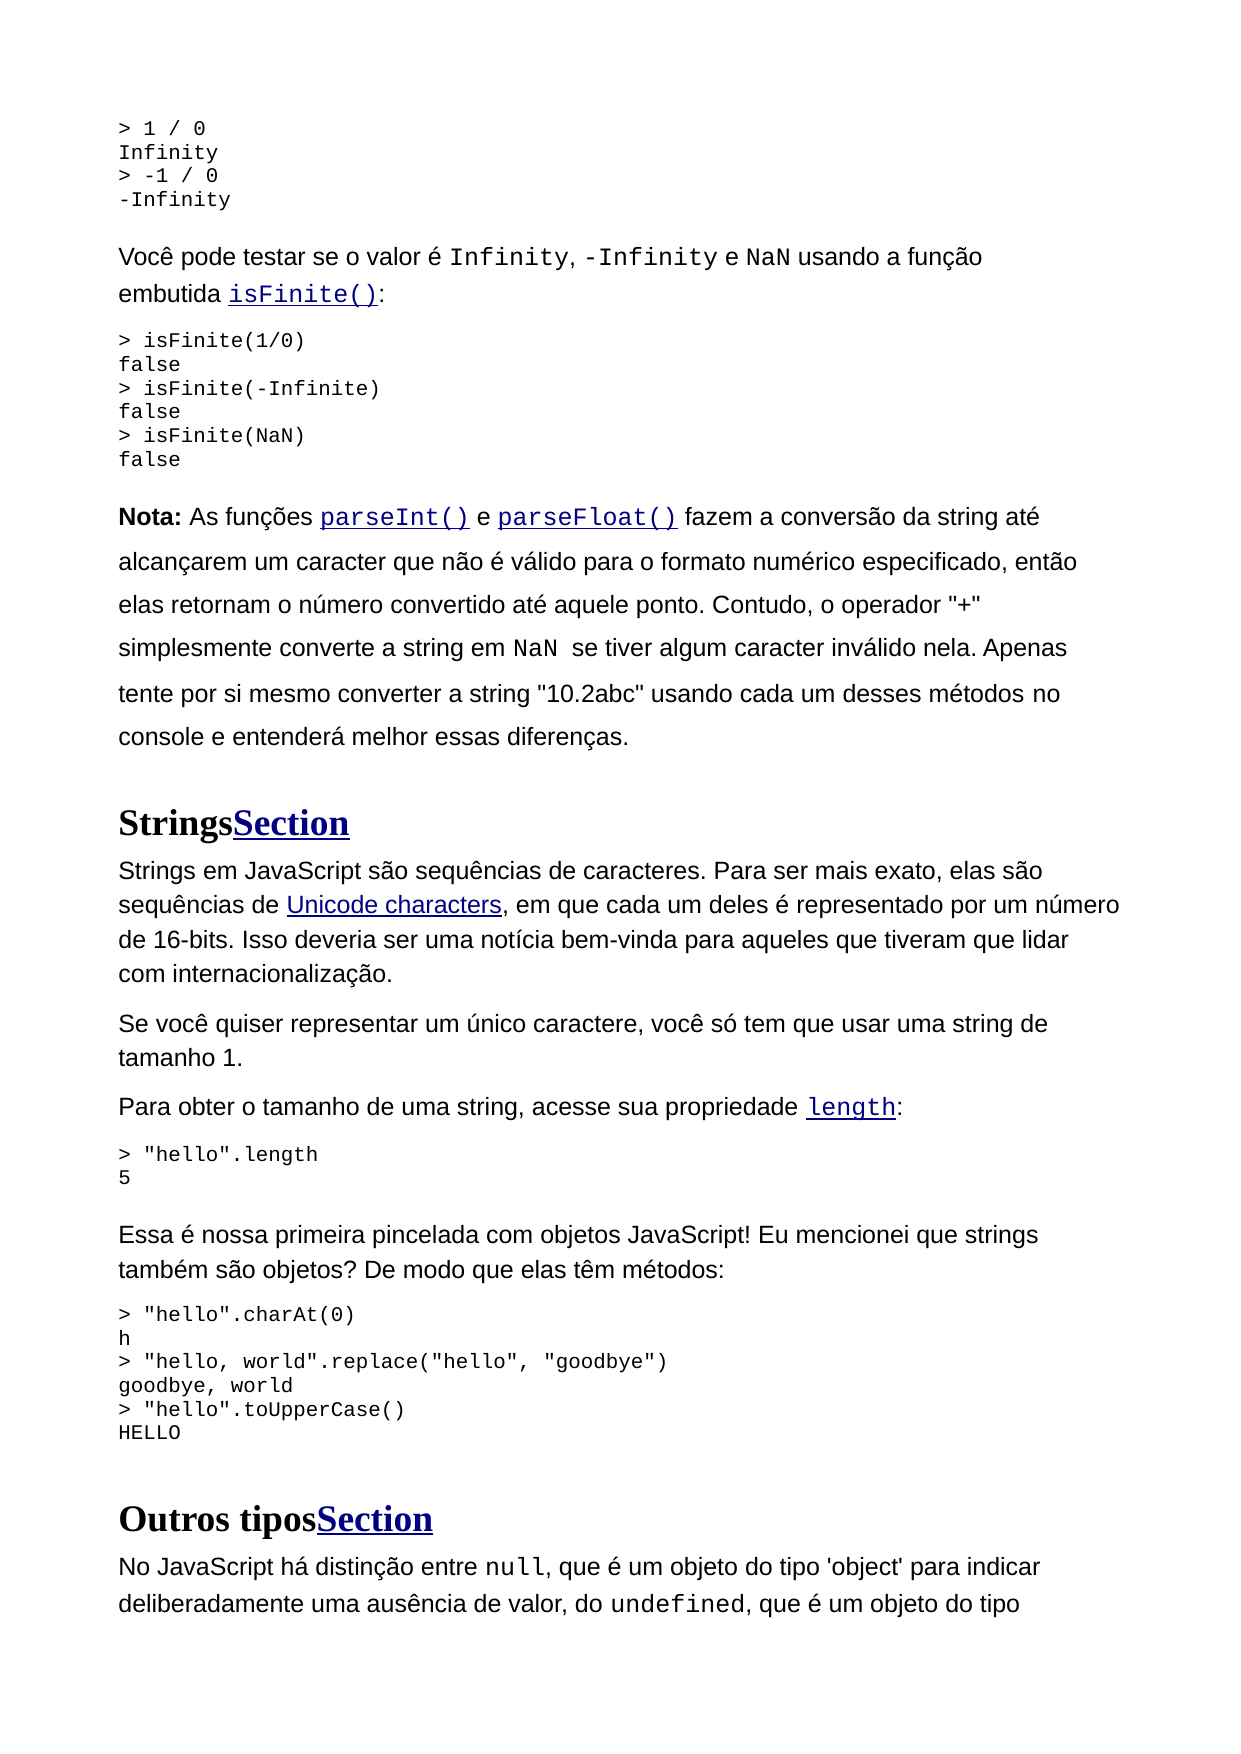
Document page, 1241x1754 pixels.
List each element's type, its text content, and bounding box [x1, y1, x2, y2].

text goodbye, world [118, 1375, 1122, 1399]
text 5 [118, 1167, 1122, 1191]
text > isFinite(-Infinite) [118, 378, 1122, 401]
text false [118, 401, 1122, 425]
text > isFinite(1/0) [118, 331, 1122, 354]
text h [118, 1328, 1122, 1351]
text Strings em JavaScript são sequências de caracteres. Para ser mais exato, elas são sequências de Unicode characters, em que cada um deles é representado por um número de 16-bits. Isso deveria ser uma notícia bem-vinda para aqueles que tiveram que lidar com internacionalização. [118, 856, 1122, 988]
text > "hello, world".replace("hello", "goodbye") [118, 1351, 1122, 1375]
text > "hello".length [118, 1144, 1122, 1167]
text Você pode testar se o valor é Infinity, -Infinity e NaN usando a função embutida isFinite(): [118, 242, 1122, 310]
subtitle StringsSection [118, 800, 1122, 843]
text HELLO [118, 1422, 1122, 1446]
text Infinity [118, 142, 1122, 165]
text false [118, 354, 1122, 378]
text -Infinity [118, 189, 1122, 213]
text Para obter o tamanho de uma string, acesse sua propriedade length: [118, 1092, 1122, 1123]
subtitle Outros tiposSection [118, 1496, 1122, 1539]
text Essa é nossa primeira pincelada com objetos JavaScript! Eu mencionei que strings também são objetos? De modo que elas têm métodos: [118, 1221, 1122, 1284]
text false [118, 449, 1122, 472]
text > -1 / 0 [118, 165, 1122, 189]
text Nota: As funções parseInt() e parseFloat() fazem a conversão da string até alcançarem um caracter que não é válido para o formato numérico especificado, então elas retornam o número convertido até aquele ponto. Contudo, o operador "+" simplesmente converte a string em NaN se tiver algum caracter inválido nela. Apenas tente por si mesmo converter a string "10.2abc" usando cada um desses métodos no console e entenderá melhor essas diferenças. [118, 502, 1122, 751]
text > "hello".charAt(0) [118, 1304, 1122, 1328]
text > isFinite(NaN) [118, 425, 1122, 449]
text > "hello".toUpperCase() [118, 1399, 1122, 1422]
text > 1 / 0 [118, 118, 1122, 142]
text No JavaScript há distinção entre null, que é um objeto do tipo 'object' para indicar deliberadamente uma ausência de valor, do undefined, que é um objeto do tipo [118, 1552, 1122, 1619]
text Se você quiser representar um único caractere, você só tem que usar uma string de tamanho 1. [118, 1008, 1122, 1072]
